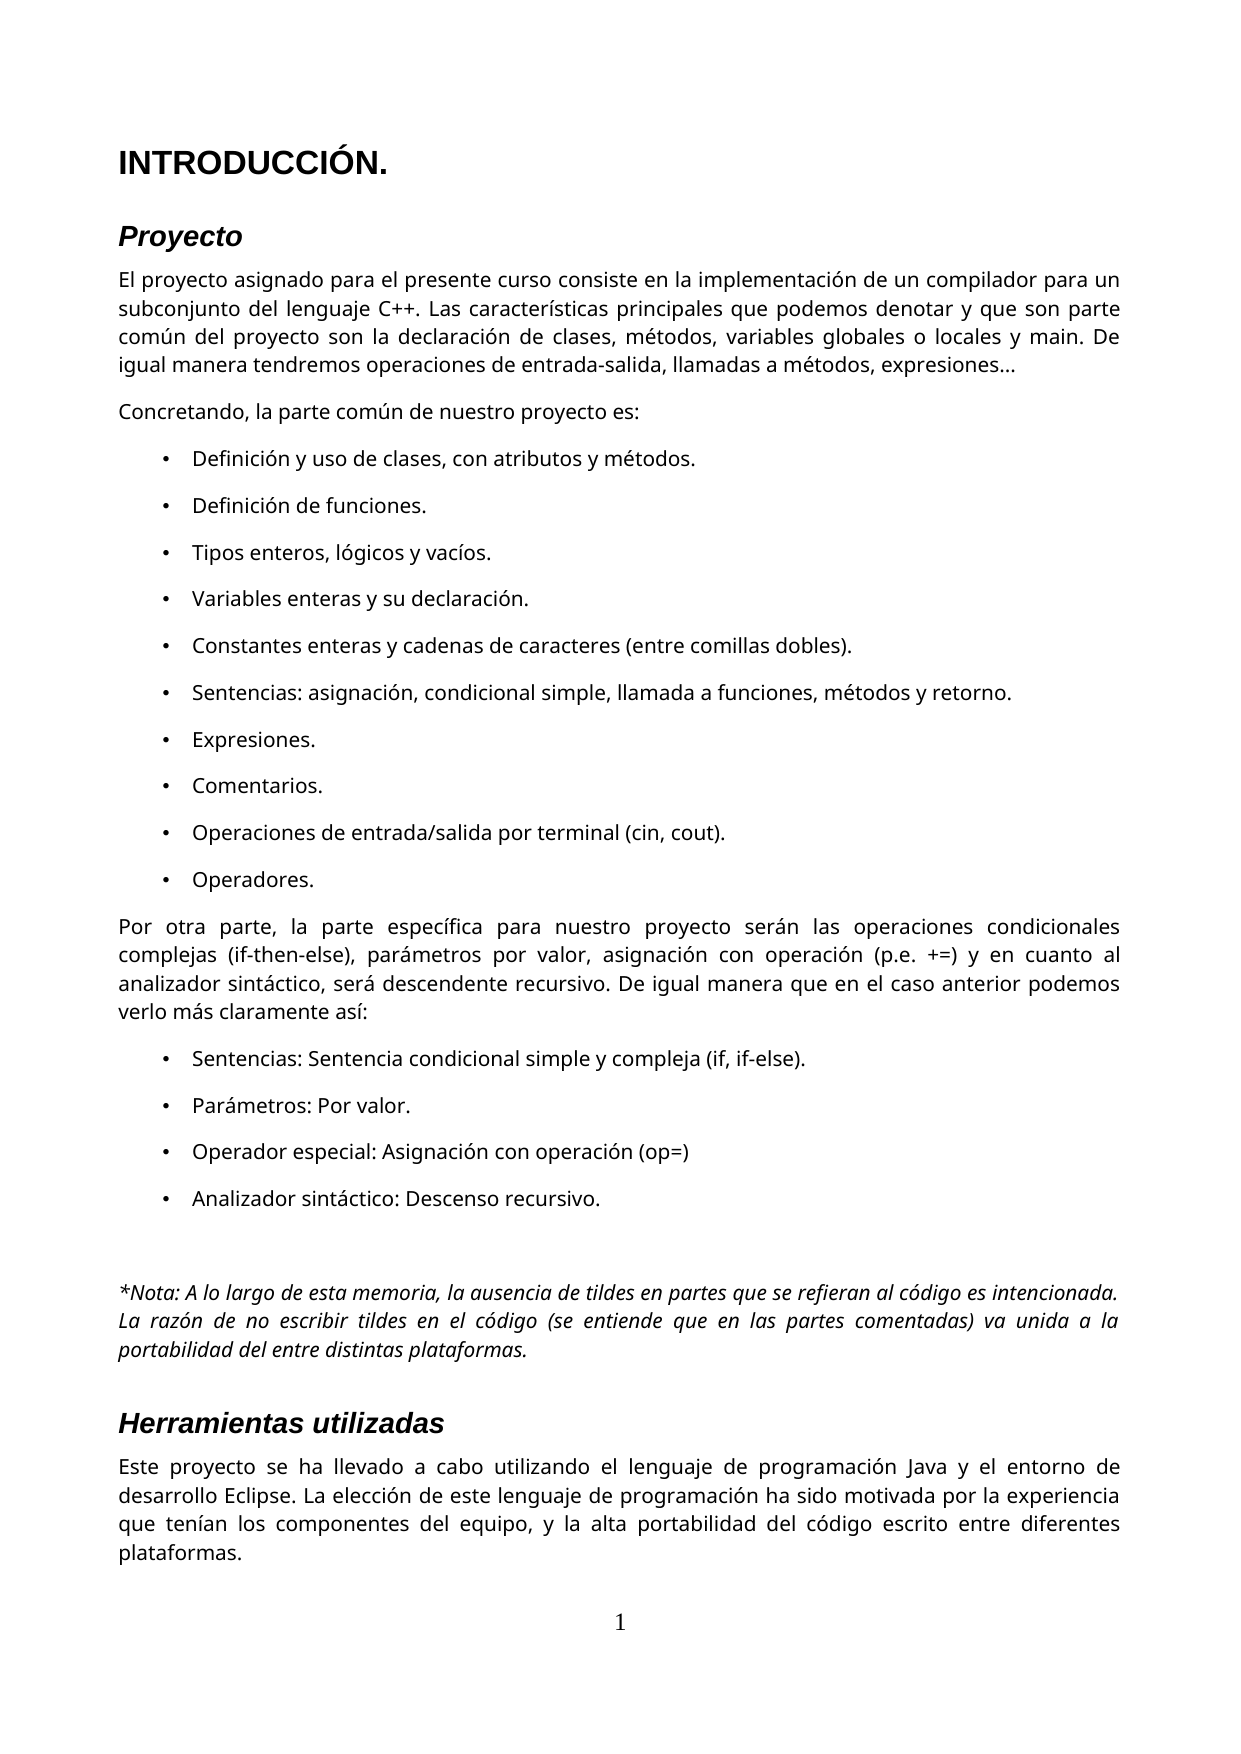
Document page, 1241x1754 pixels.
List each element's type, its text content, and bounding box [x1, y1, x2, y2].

text Por otra parte, la parte específica para nuestro proyecto serán las operaciones condicionales complejas (if-then-else), parámetros por valor, asignación con operación (p.e. +=) y en cuanto al analizador sintáctico, será descendente recursivo. De igual manera que en el caso anterior podemos verlo más claramente así: [118, 912, 1122, 1026]
list Parámetros: Por valor. [162, 1091, 1122, 1119]
list Operadores. [162, 865, 1122, 893]
list Tipos enteros, lógicos y vacíos. [162, 538, 1122, 566]
list Definición de funciones. [162, 491, 1122, 519]
list Comentarios. [162, 772, 1122, 800]
list Expresiones. [162, 725, 1122, 753]
subtitle Herramientas utilizadas [118, 1406, 1122, 1440]
subtitle Proyecto [118, 219, 1122, 253]
text El proyecto asignado para el presente curso consiste en la implementación de un compilador para un subconjunto del lenguaje C++. Las características principales que podemos denotar y que son parte común del proyecto son la declaración de clases, métodos, variables globales o locales y main. De igual manera tendremos operaciones de entrada-salida, llamadas a métodos, expresiones... [118, 265, 1122, 379]
text *Nota: A lo largo de esta memoria, la ausencia de tildes en partes que se refieran al código es intencionada. La razón de no escribir tildes en el código (se entiende que en las partes comentadas) va unida a la portabilidad del entre distintas plataformas. [118, 1278, 1122, 1363]
subtitle INTRODUCCIÓN. [118, 143, 1122, 182]
list Analizador sintáctico: Descenso recursivo. [162, 1184, 1122, 1213]
list Sentencias: asignación, condicional simple, llamada a funciones, métodos y retorno. [162, 678, 1122, 706]
list Definición y uso de clases, con atributos y métodos. [162, 444, 1122, 473]
list Constantes enteras y cadenas de caracteres (entre comillas dobles). [162, 631, 1122, 660]
text Este proyecto se ha llevado a cabo utilizando el lenguaje de programación Java y el entorno de desarrollo Eclipse. La elección de este lenguaje de programación ha sido motivada por la experiencia que tenían los componentes del equipo, y la alta portabilidad del código escrito entre diferentes plataformas. [118, 1452, 1122, 1566]
list Operador especial: Asignación con operación (op=) [162, 1137, 1122, 1166]
list Operaciones de entrada/salida por terminal (cin, cout). [162, 818, 1122, 847]
text Concretando, la parte común de nuestro proyecto es: [118, 397, 1122, 426]
list Variables enteras y su declaración. [162, 584, 1122, 613]
list Sentencias: Sentencia condicional simple y compleja (if, if-else). [162, 1044, 1122, 1072]
